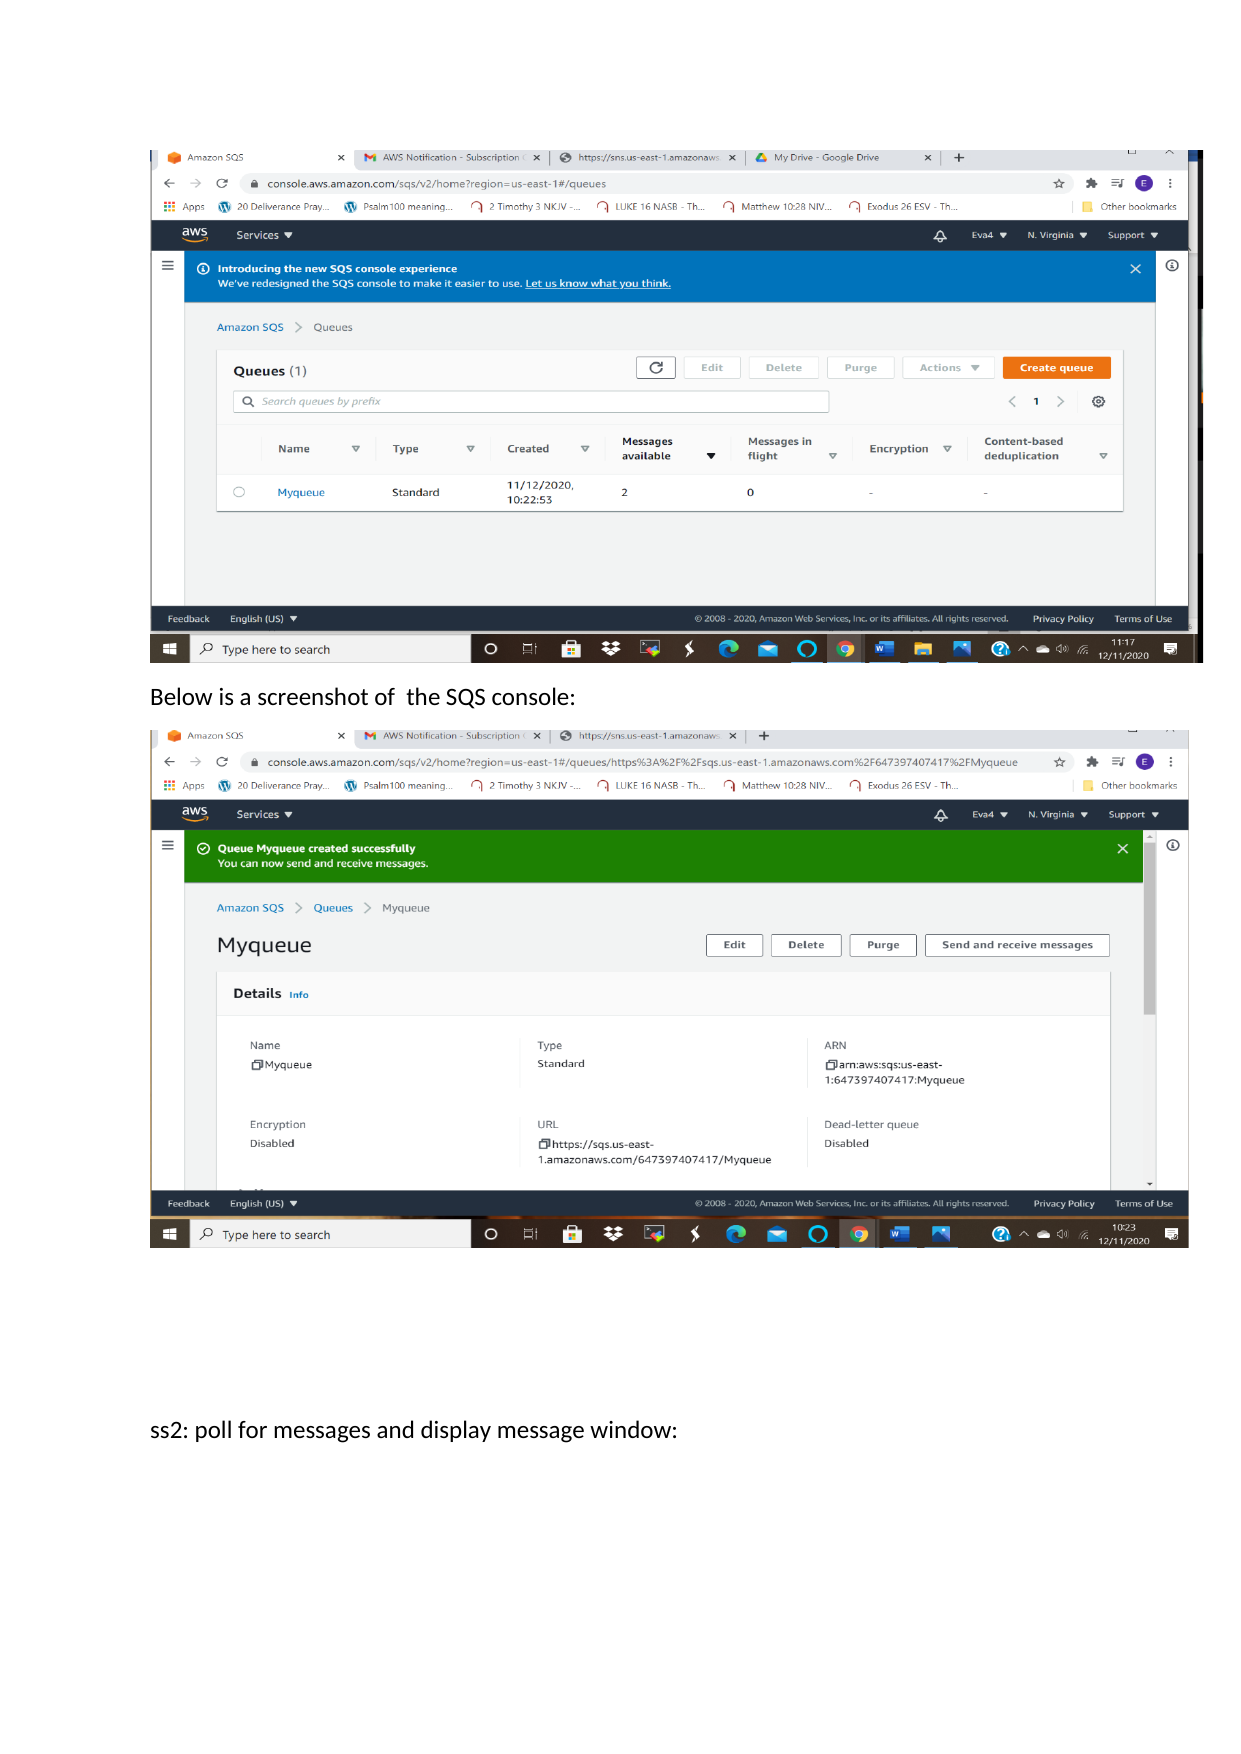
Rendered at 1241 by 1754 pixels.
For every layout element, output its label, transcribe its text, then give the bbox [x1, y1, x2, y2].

text ss2: poll for messages and display message window: [150, 1414, 1090, 1445]
text Below is a screenshot of the SQS console: [150, 681, 1090, 712]
